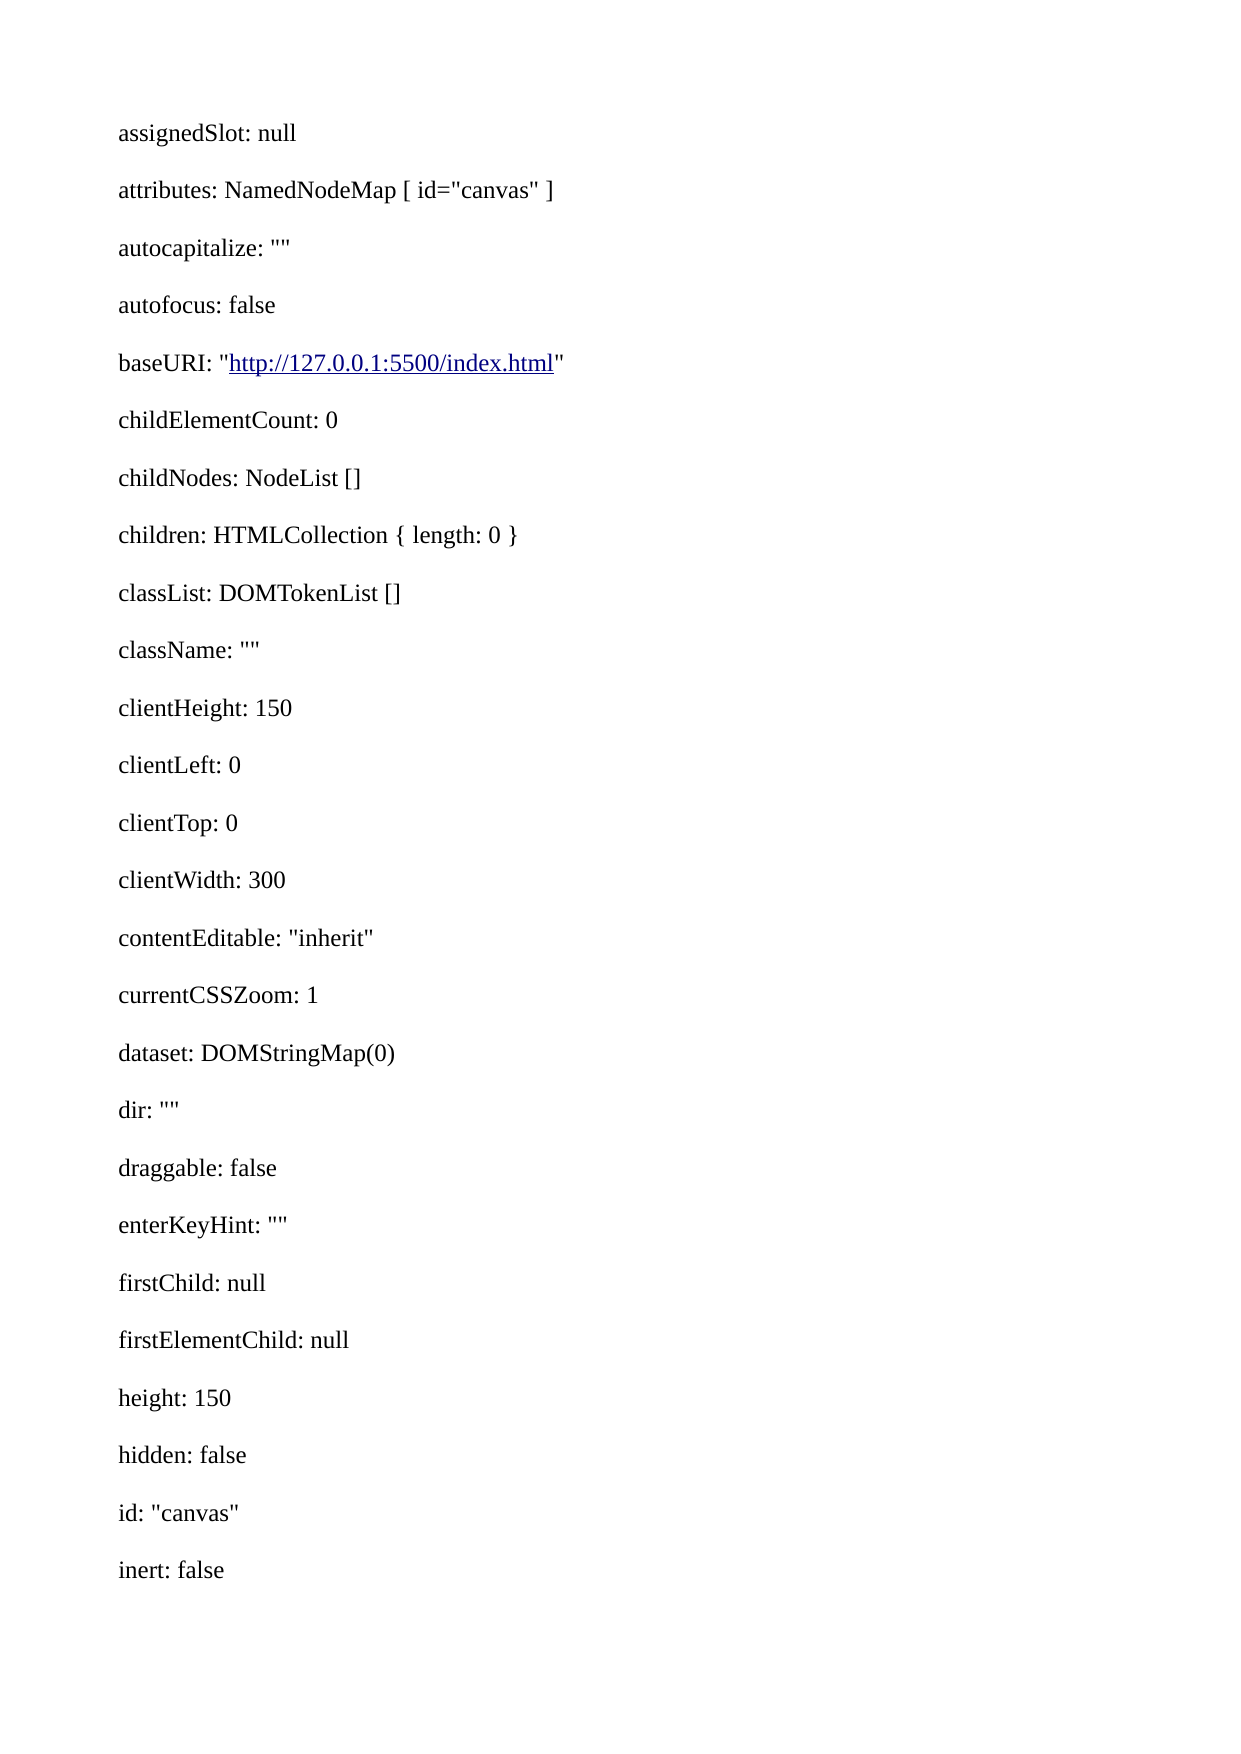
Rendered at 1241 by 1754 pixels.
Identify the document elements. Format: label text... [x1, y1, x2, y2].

text dataset: DOMStringMap(0) [118, 1038, 1122, 1067]
text ​​ [118, 377, 1122, 406]
text id: "canvas" [118, 1498, 1122, 1527]
text clientWidth: 300 [118, 866, 1122, 894]
text ​​ [118, 607, 1122, 636]
text clientLeft: 0 [118, 751, 1122, 779]
text dir: "" [118, 1096, 1122, 1124]
text ​​ [118, 1182, 1122, 1211]
text firstChild: null [118, 1268, 1122, 1297]
text classList: DOMTokenList [] [118, 578, 1122, 607]
text clientHeight: 150 [118, 693, 1122, 722]
text enterKeyHint: "" [118, 1211, 1122, 1239]
text childElementCount: 0 [118, 406, 1122, 434]
text ​​ [118, 894, 1122, 923]
text ​​ [118, 1067, 1122, 1096]
text ​​ [118, 1354, 1122, 1383]
text ​​ [118, 262, 1122, 291]
text ​​ [118, 204, 1122, 233]
text contentEditable: "inherit" [118, 923, 1122, 952]
text ​​ [118, 779, 1122, 808]
text ​​ [118, 837, 1122, 866]
text ​​ [118, 664, 1122, 693]
text ​​ [118, 1527, 1122, 1556]
text ​​ [118, 1009, 1122, 1038]
text firstElementChild: null [118, 1326, 1122, 1354]
text baseURI: "http://127.0.0.1:5500/index.html" [118, 348, 1122, 377]
text ​​ [118, 319, 1122, 348]
text ​​ [118, 1297, 1122, 1326]
text ​​ [118, 1584, 1122, 1613]
text clientTop: 0 [118, 808, 1122, 837]
text ​​ [118, 1239, 1122, 1268]
text inert: false [118, 1556, 1122, 1584]
text ​​ [118, 147, 1122, 176]
text ​​ [118, 1469, 1122, 1498]
text ​​ [118, 1124, 1122, 1153]
text hidden: false [118, 1441, 1122, 1469]
text ​​ [118, 952, 1122, 981]
text children: HTMLCollection { length: 0 } [118, 521, 1122, 549]
text childNodes: NodeList [] [118, 463, 1122, 492]
text ​​ [118, 434, 1122, 463]
text ​​ [118, 549, 1122, 578]
text attributes: NamedNodeMap [ id="canvas" ] [118, 176, 1122, 204]
text autocapitalize: "" [118, 233, 1122, 262]
text autofocus: false [118, 291, 1122, 319]
text currentCSSZoom: 1 [118, 981, 1122, 1009]
text ​​ [118, 492, 1122, 521]
text height: 150 [118, 1383, 1122, 1412]
text className: "" [118, 636, 1122, 664]
text assignedSlot: null [118, 118, 1122, 147]
text ​​ [118, 722, 1122, 751]
text draggable: false [118, 1153, 1122, 1182]
text ​​ [118, 1412, 1122, 1441]
